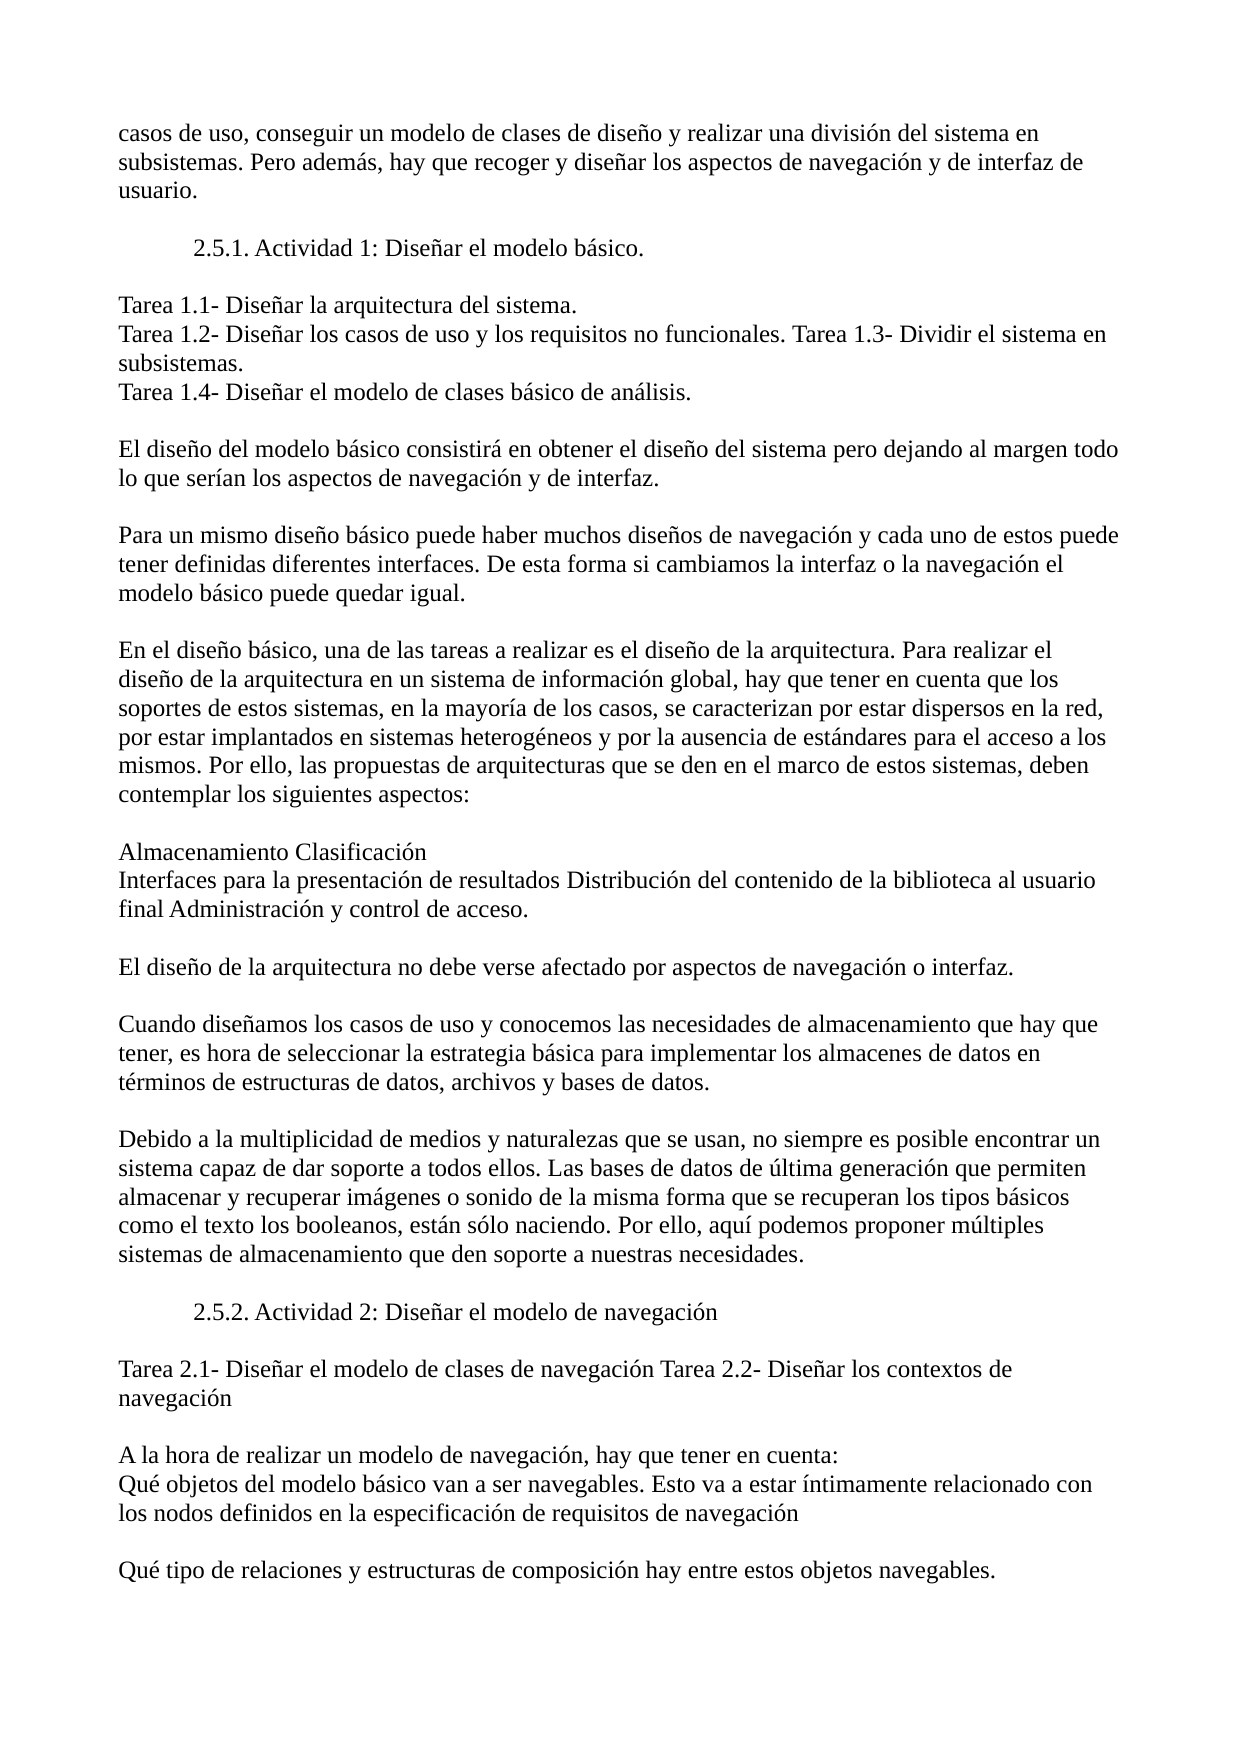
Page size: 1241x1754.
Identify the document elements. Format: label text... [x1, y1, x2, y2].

text A la hora de realizar un modelo de navegación, hay que tener en cuenta: [118, 1441, 1122, 1469]
text Qué objetos del modelo básico van a ser navegables. Esto va a estar íntimamente relacionado con los nodos definidos en la especificación de requisitos de navegación [118, 1469, 1122, 1527]
text Almacenamiento Clasificación [118, 837, 1122, 866]
text Tarea 1.4- Diseñar el modelo de clases básico de análisis. [118, 377, 1122, 406]
text Tarea 1.1- Diseñar la arquitectura del sistema. [118, 291, 1122, 319]
text El diseño de la arquitectura no debe verse afectado por aspectos de navegación o interfaz. [118, 952, 1122, 981]
text Para un mismo diseño básico puede haber muchos diseños de navegación y cada uno de estos puede tener definidas diferentes interfaces. De esta forma si cambiamos la interfaz o la navegación el modelo básico puede quedar igual. [118, 521, 1122, 607]
text 2.5.2. Actividad 2: Diseñar el modelo de navegación [118, 1297, 1122, 1326]
text El diseño del modelo básico consistirá en obtener el diseño del sistema pero dejando al margen todo lo que serían los aspectos de navegación y de interfaz. [118, 434, 1122, 492]
text En el diseño básico, una de las tareas a realizar es el diseño de la arquitectura. Para realizar el diseño de la arquitectura en un sistema de información global, hay que tener en cuenta que los soportes de estos sistemas, en la mayoría de los casos, se caracterizan por estar dispersos en la red, por estar implantados en sistemas heterogéneos y por la ausencia de estándares para el acceso a los mismos. Por ello, las propuestas de arquitecturas que se den en el marco de estos sistemas, deben contemplar los siguientes aspectos: [118, 636, 1122, 808]
text casos de uso, conseguir un modelo de clases de diseño y realizar una división del sistema en subsistemas. Pero además, hay que recoger y diseñar los aspectos de navegación y de interfaz de usuario. [118, 118, 1122, 204]
text Cuando diseñamos los casos de uso y conocemos las necesidades de almacenamiento que hay que tener, es hora de seleccionar la estrategia básica para implementar los almacenes de datos en términos de estructuras de datos, archivos y bases de datos. [118, 1009, 1122, 1096]
text Debido a la multiplicidad de medios y naturalezas que se usan, no siempre es posible encontrar un sistema capaz de dar soporte a todos ellos. Las bases de datos de última generación que permiten almacenar y recuperar imágenes o sonido de la misma forma que se recuperan los tipos básicos como el texto los booleanos, están sólo naciendo. Por ello, aquí podemos proponer múltiples sistemas de almacenamiento que den soporte a nuestras necesidades. [118, 1124, 1122, 1268]
text Tarea 1.2- Diseñar los casos de uso y los requisitos no funcionales. Tarea 1.3- Dividir el sistema en subsistemas. [118, 319, 1122, 377]
text 2.5.1. Actividad 1: Diseñar el modelo básico. [118, 233, 1122, 262]
text Qué tipo de relaciones y estructuras de composición hay entre estos objetos navegables. [118, 1556, 1122, 1584]
text Interfaces para la presentación de resultados Distribución del contenido de la biblioteca al usuario final Administración y control de acceso. [118, 866, 1122, 923]
text Tarea 2.1- Diseñar el modelo de clases de navegación Tarea 2.2- Diseñar los contextos de navegación [118, 1354, 1122, 1412]
